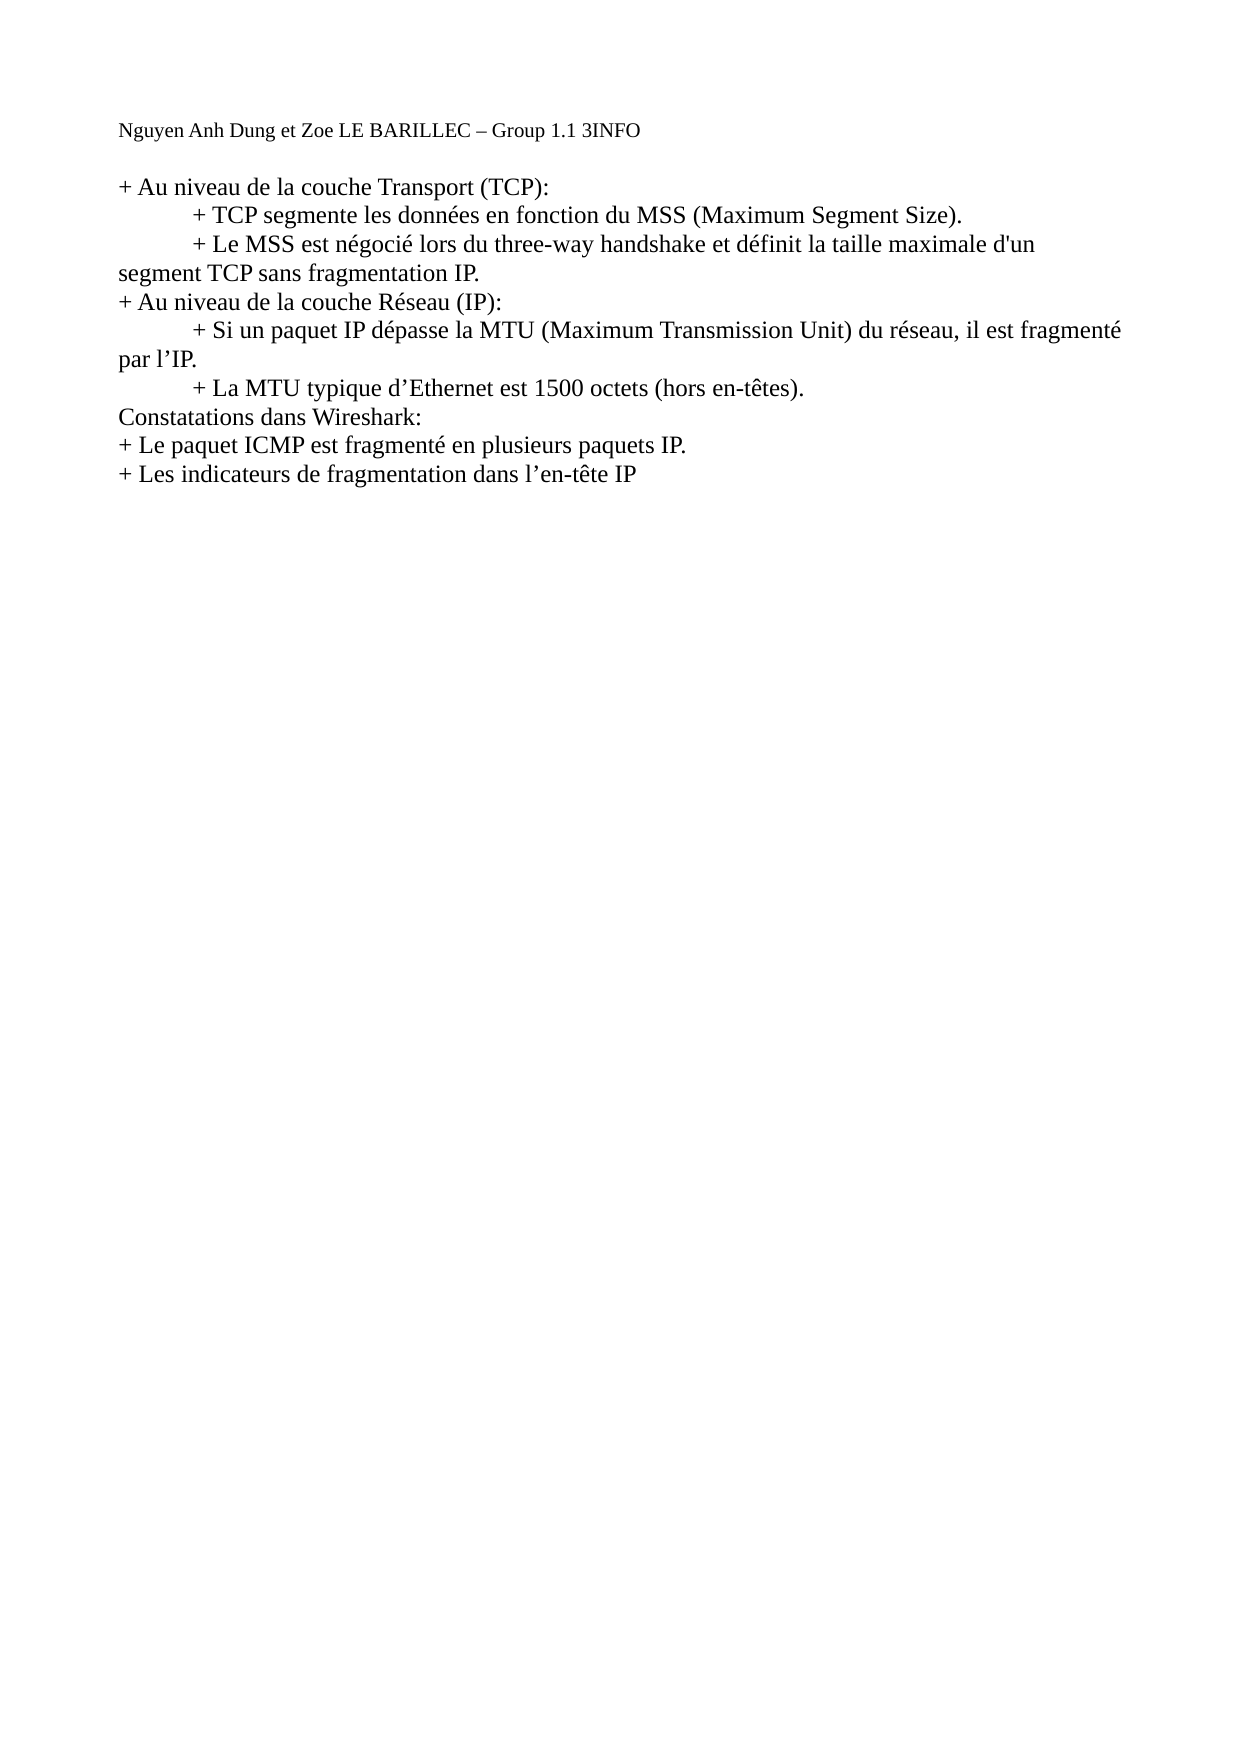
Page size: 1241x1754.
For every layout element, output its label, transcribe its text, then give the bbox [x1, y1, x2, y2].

text + Le paquet ICMP est fragmenté en plusieurs paquets IP. [118, 430, 1122, 459]
text + Le MSS est négocié lors du three-way handshake et définit la taille maximale d'un segment TCP sans fragmentation IP. [118, 229, 1122, 287]
text + TCP segmente les données en fonction du MSS (Maximum Segment Size). [118, 200, 1122, 229]
text + Les indicateurs de fragmentation dans l’en-tête IP [118, 459, 1122, 488]
text Constatations dans Wireshark: [118, 402, 1122, 430]
text + Au niveau de la couche Réseau (IP): [118, 287, 1122, 315]
text + Si un paquet IP dépasse la MTU (Maximum Transmission Unit) du réseau, il est fragmenté par l’IP. [118, 315, 1122, 373]
text + Au niveau de la couche Transport (TCP): [118, 172, 1122, 200]
text + La MTU typique d’Ethernet est 1500 octets (hors en-têtes). [118, 373, 1122, 402]
